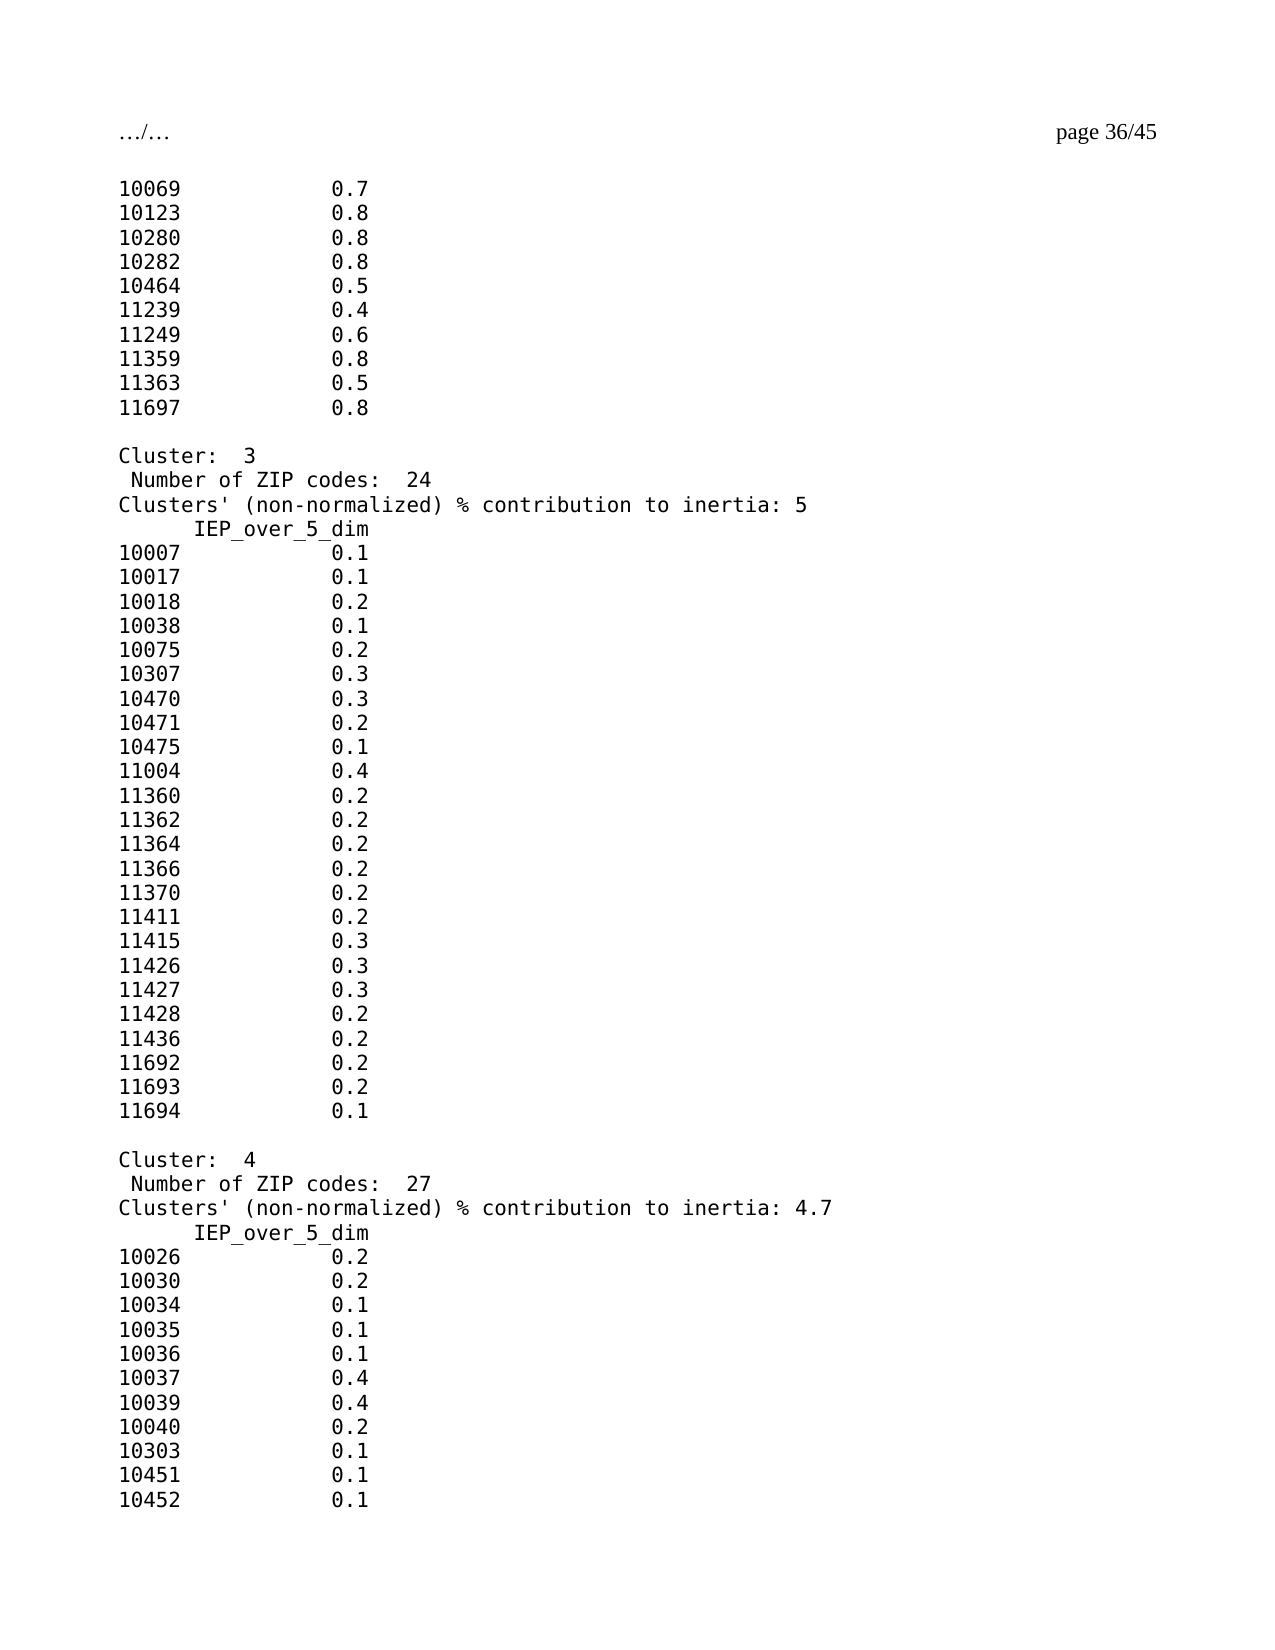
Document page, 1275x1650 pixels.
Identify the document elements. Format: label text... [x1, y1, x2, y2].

text 11359 0.8 [118, 347, 1157, 371]
text 10036 0.1 [118, 1342, 1157, 1366]
text 11239 0.4 [118, 298, 1157, 323]
text 11370 0.2 [118, 881, 1157, 905]
text 11692 0.2 [118, 1051, 1157, 1075]
text 10069 0.7 [118, 177, 1157, 201]
text Clusters' (non-normalized) % contribution to inertia: 4.7 [118, 1196, 1157, 1221]
text 10123 0.8 [118, 201, 1157, 226]
text 11428 0.2 [118, 1002, 1157, 1027]
text 11004 0.4 [118, 759, 1157, 784]
text 11426 0.3 [118, 954, 1157, 978]
text Number of ZIP codes: 24 [118, 468, 1157, 493]
text 11249 0.6 [118, 323, 1157, 347]
text 10280 0.8 [118, 226, 1157, 250]
text 10475 0.1 [118, 735, 1157, 759]
text 11427 0.3 [118, 978, 1157, 1002]
text 10282 0.8 [118, 250, 1157, 274]
text Cluster: 4 [118, 1148, 1157, 1172]
text 10470 0.3 [118, 687, 1157, 711]
text Clusters' (non-normalized) % contribution to inertia: 5 [118, 493, 1157, 517]
text 10471 0.2 [118, 711, 1157, 735]
text 10075 0.2 [118, 638, 1157, 662]
text 10017 0.1 [118, 565, 1157, 590]
text 10037 0.4 [118, 1366, 1157, 1391]
text Number of ZIP codes: 27 [118, 1172, 1157, 1196]
text 11697 0.8 [118, 396, 1157, 420]
text 11364 0.2 [118, 832, 1157, 857]
text 10035 0.1 [118, 1318, 1157, 1342]
text 10007 0.1 [118, 541, 1157, 565]
text 10303 0.1 [118, 1439, 1157, 1463]
text 11363 0.5 [118, 371, 1157, 396]
text 10018 0.2 [118, 590, 1157, 614]
text 11693 0.2 [118, 1075, 1157, 1099]
text IEP_over_5_dim [118, 517, 1157, 541]
text 11360 0.2 [118, 784, 1157, 808]
text IEP_over_5_dim [118, 1221, 1157, 1245]
text 10451 0.1 [118, 1463, 1157, 1488]
text 11436 0.2 [118, 1027, 1157, 1051]
text 10034 0.1 [118, 1293, 1157, 1318]
text 11366 0.2 [118, 857, 1157, 881]
text 10039 0.4 [118, 1391, 1157, 1415]
text Cluster: 3 [118, 444, 1157, 468]
text 10026 0.2 [118, 1245, 1157, 1269]
text 11694 0.1 [118, 1099, 1157, 1124]
text 11415 0.3 [118, 929, 1157, 954]
text 10040 0.2 [118, 1415, 1157, 1439]
text 10464 0.5 [118, 274, 1157, 298]
text 10307 0.3 [118, 662, 1157, 687]
text 10030 0.2 [118, 1269, 1157, 1293]
text 10452 0.1 [118, 1488, 1157, 1512]
text 10038 0.1 [118, 614, 1157, 638]
text 11362 0.2 [118, 808, 1157, 832]
text 11411 0.2 [118, 905, 1157, 929]
